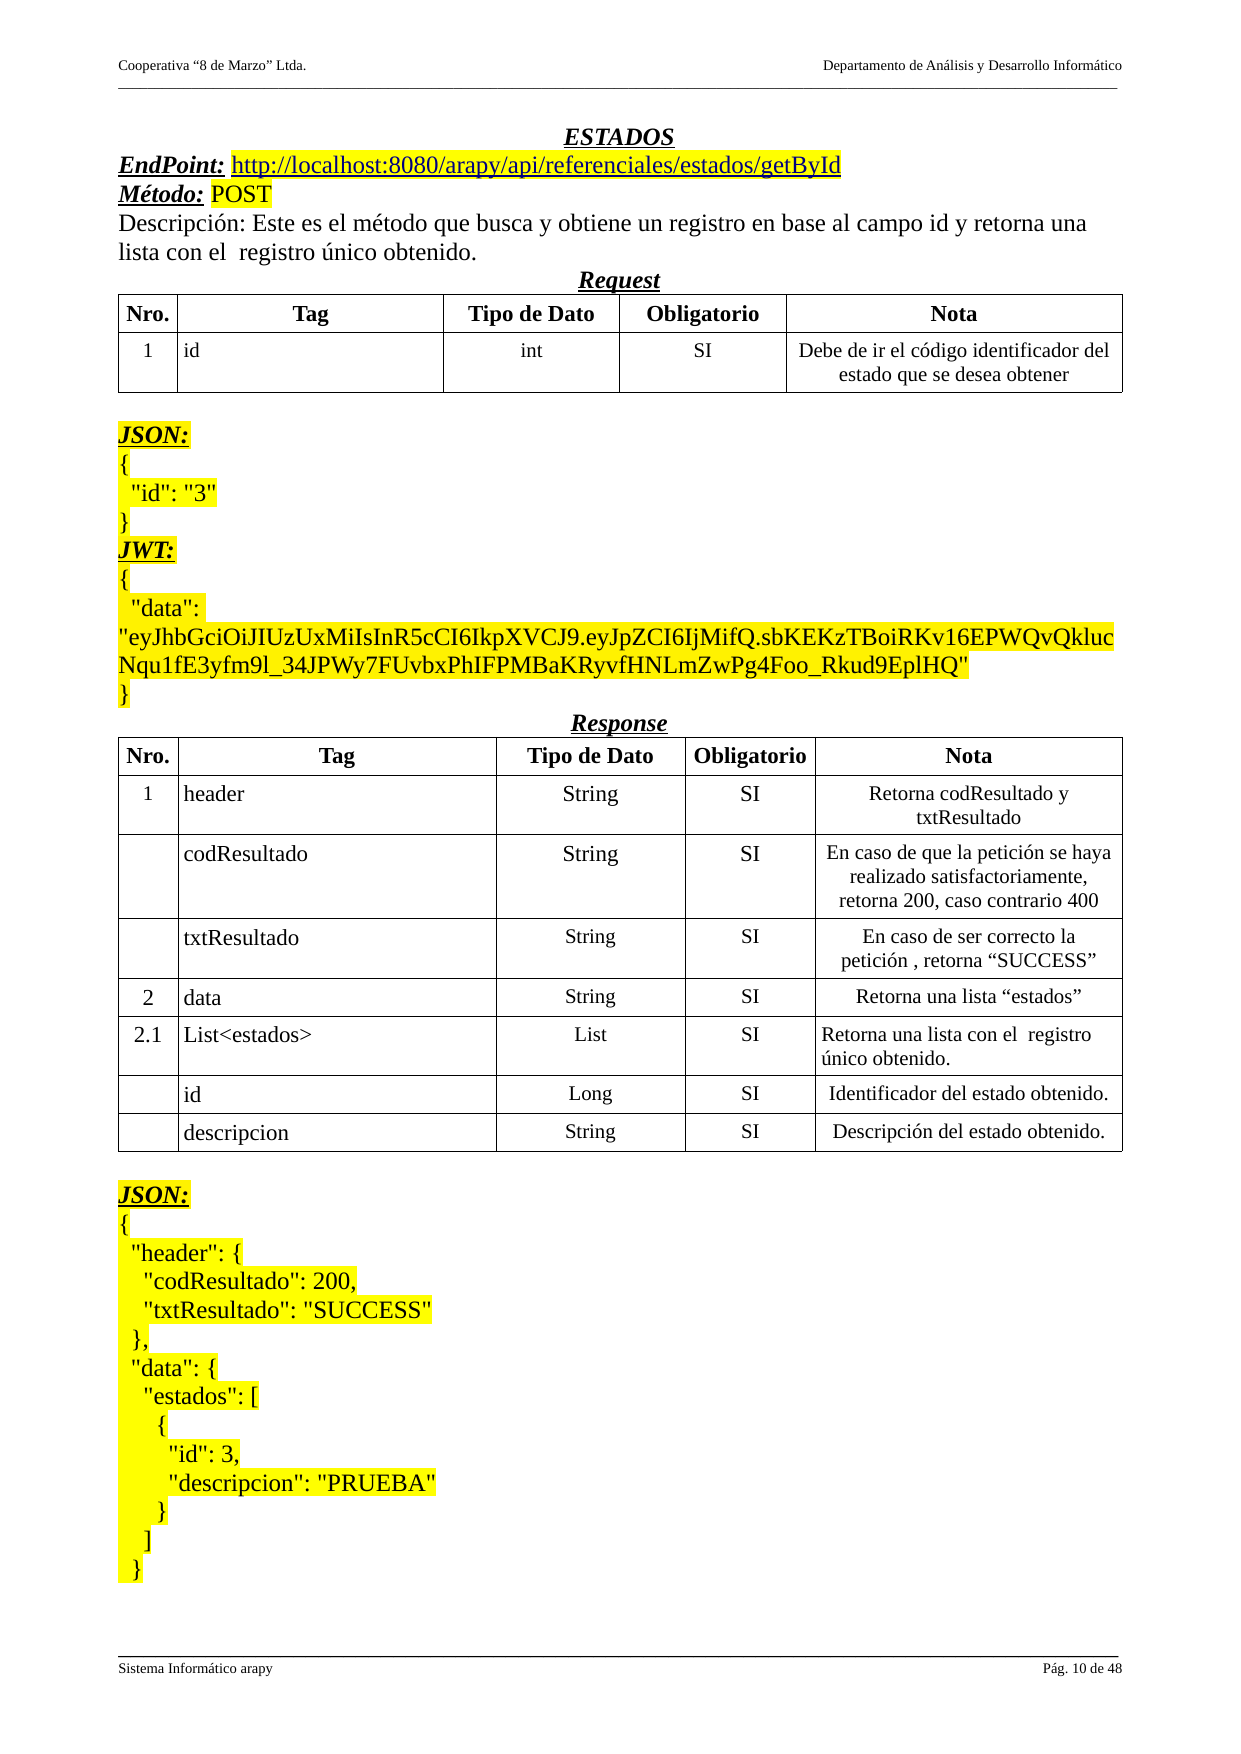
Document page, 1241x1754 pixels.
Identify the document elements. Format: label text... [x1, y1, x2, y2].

table_cell Debe de ir el código identificador del estado que se desea obtener [787, 333, 1122, 392]
text EndPoint: http://localhost:8080/arapy/api/referenciales/estados/getById [118, 150, 1122, 179]
table_cell 2.1 [119, 1017, 178, 1075]
table_header Nro. [119, 738, 178, 775]
table_header Obligatorio [686, 738, 815, 775]
table_header Tipo de Dato [444, 295, 619, 332]
table_cell Retorna una lista “estados” [816, 979, 1122, 1016]
table_header Nota [816, 738, 1122, 775]
text } [118, 679, 1122, 708]
table_cell SI [686, 919, 815, 978]
table_cell txtResultado [179, 919, 496, 978]
text "data": { [118, 1353, 1122, 1381]
table_cell id [179, 1076, 496, 1113]
text "data": "eyJhbGciOiJIUzUxMiIsInR5cCI6IkpXVCJ9.eyJpZCI6IjMifQ.sbKEKzTBoiRKv16EPWQvQklucNqu1fE3yfm9l_34JPWy7FUvbxPhIFPMBaKRyvfHNLmZwPg4Foo_Rkud9EplHQ" [118, 593, 1122, 679]
table_header Nota [787, 295, 1122, 332]
table_header Tag [178, 295, 443, 332]
text "codResultado": 200, [118, 1266, 1122, 1295]
table_cell 2 [119, 979, 178, 1016]
table_cell SI [686, 776, 815, 834]
text "estados": [ [118, 1381, 1122, 1410]
text "header": { [118, 1238, 1122, 1266]
table_cell descripcion [179, 1114, 496, 1151]
table_cell codResultado [179, 835, 496, 918]
table_cell List<estados> [179, 1017, 496, 1075]
table_cell String [497, 1114, 685, 1151]
table_cell SI [686, 1114, 815, 1151]
text "id": 3, [118, 1439, 1122, 1468]
table_cell 1 [119, 776, 178, 834]
table_cell Descripción del estado obtenido. [816, 1114, 1122, 1151]
text Descripción: Este es el método que busca y obtiene un registro en base al campo id y retorna una lista con el registro único obtenido. [118, 208, 1122, 265]
text { [118, 1209, 1122, 1238]
table_cell SI [686, 1076, 815, 1113]
table_cell SI [686, 1017, 815, 1075]
text } [118, 1496, 1122, 1525]
text { [118, 449, 1122, 478]
table_cell En caso de que la petición se haya realizado satisfactoriamente, retorna 200, caso contrario 400 [816, 835, 1122, 918]
table_cell SI [686, 835, 815, 918]
text Request [118, 265, 1122, 294]
table_header Tipo de Dato [497, 738, 685, 775]
table_cell Retorna una lista con el registro único obtenido. [816, 1017, 1122, 1075]
table_cell [119, 1076, 178, 1113]
table_cell Long [497, 1076, 685, 1113]
table_cell id [178, 333, 443, 392]
text ] [118, 1525, 1122, 1554]
table_cell header [179, 776, 496, 834]
text JWT: [118, 536, 1122, 564]
text "id": "3" [118, 478, 1122, 507]
table_cell Retorna codResultado y txtResultado [816, 776, 1122, 834]
table_cell data [179, 979, 496, 1016]
table_cell int [444, 333, 619, 392]
text ESTADOS [118, 122, 1122, 150]
table_cell SI [686, 979, 815, 1016]
text Método: POST [118, 179, 1122, 208]
table_cell String [497, 979, 685, 1016]
table_cell Identificador del estado obtenido. [816, 1076, 1122, 1113]
table_header Nro. [119, 295, 177, 332]
table_cell [119, 1114, 178, 1151]
table_cell String [497, 776, 685, 834]
text JSON: [118, 1180, 1122, 1209]
table_cell 1 [119, 333, 177, 392]
text { [118, 1410, 1122, 1439]
text "descripcion": "PRUEBA" [118, 1468, 1122, 1496]
text }, [118, 1324, 1122, 1353]
text JSON: [118, 421, 1122, 449]
table_header Tag [179, 738, 496, 775]
table_cell List [497, 1017, 685, 1075]
table_cell SI [620, 333, 786, 392]
text } [118, 507, 1122, 536]
table_cell En caso de ser correcto la petición , retorna “SUCCESS” [816, 919, 1122, 978]
table_cell [119, 835, 178, 918]
table_cell String [497, 835, 685, 918]
text Response [118, 708, 1122, 737]
table_header Obligatorio [620, 295, 786, 332]
text } [118, 1554, 1122, 1583]
table_cell String [497, 919, 685, 978]
text { [118, 564, 1122, 593]
text "txtResultado": "SUCCESS" [118, 1295, 1122, 1324]
table_cell [119, 919, 178, 978]
